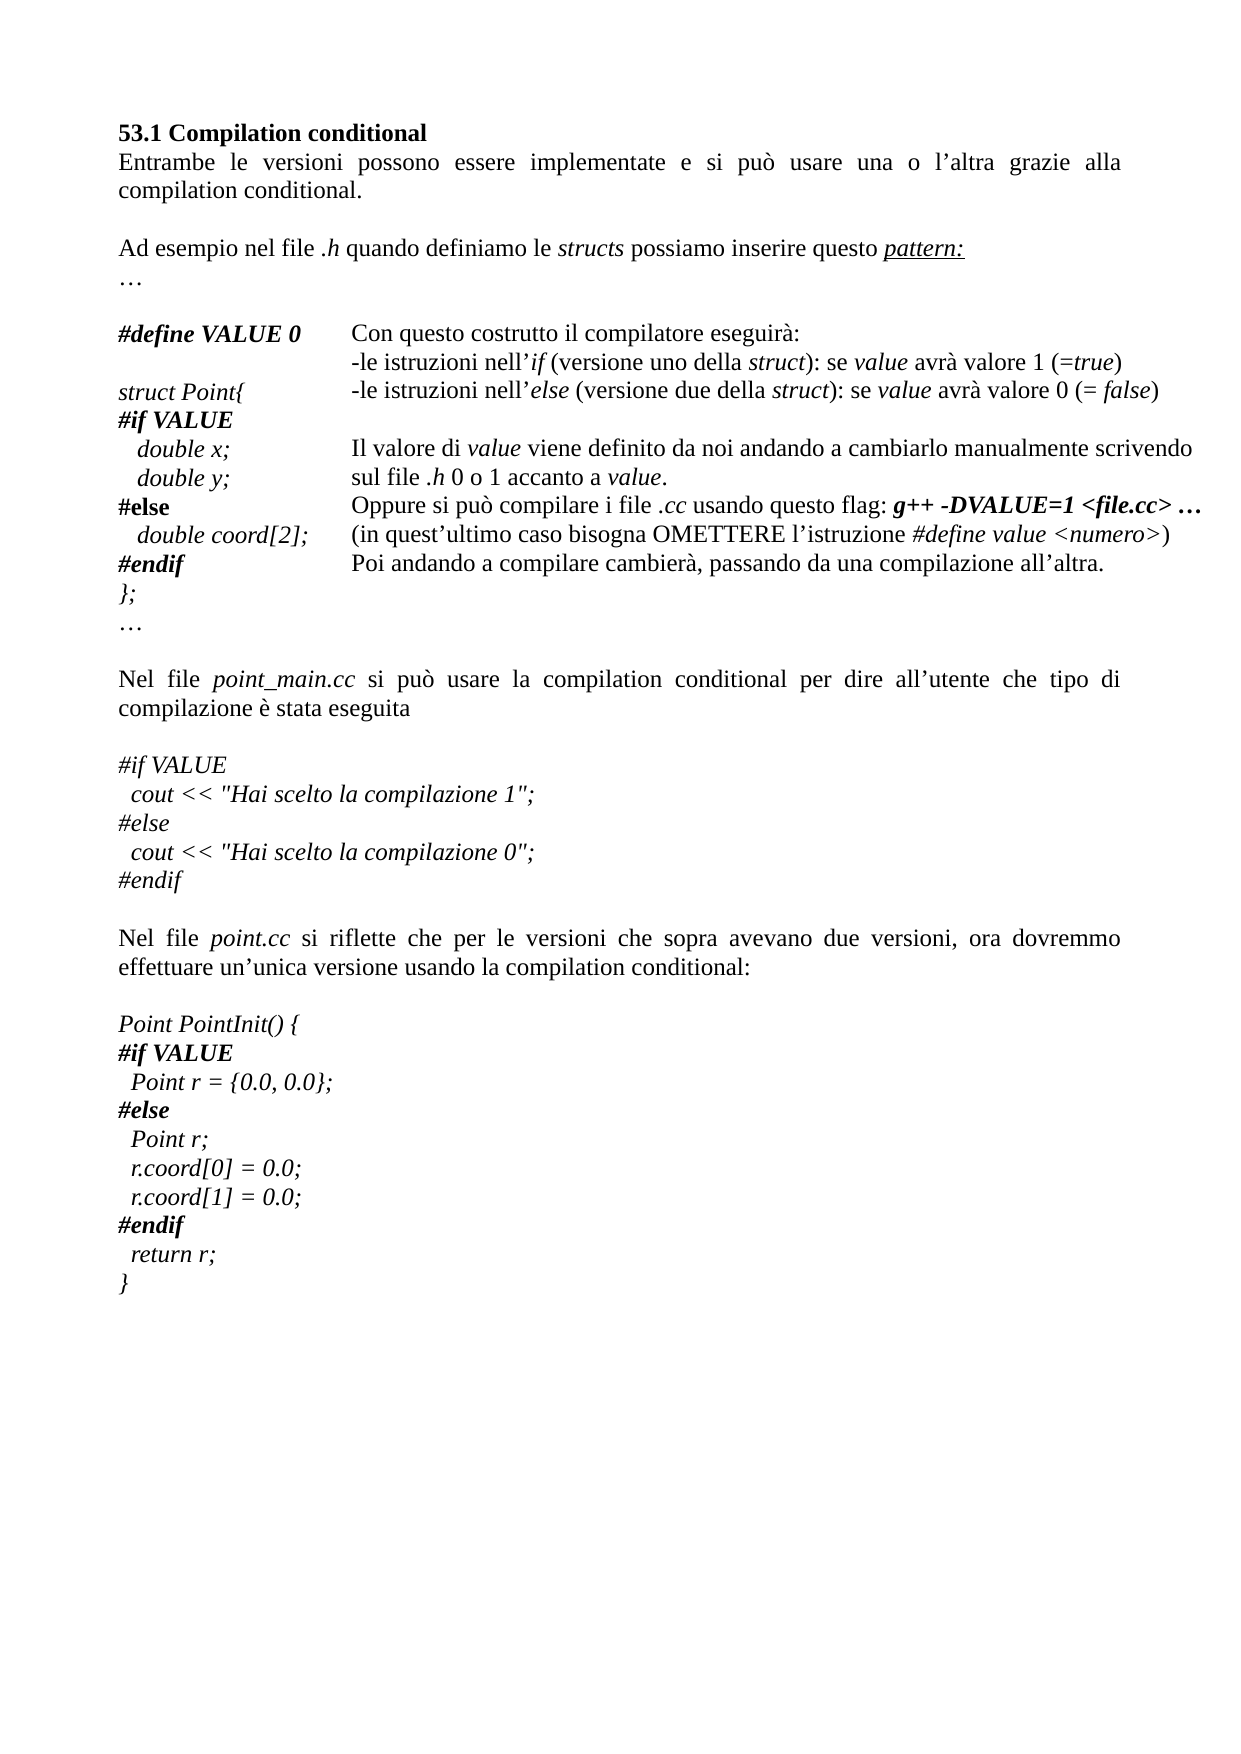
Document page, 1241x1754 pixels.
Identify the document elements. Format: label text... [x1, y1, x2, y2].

text … [118, 607, 1122, 636]
text #endif [118, 1211, 1122, 1239]
text cout << "Hai scelto la compilazione 1"; [118, 779, 1122, 808]
text double x; [118, 434, 1122, 463]
text r.coord[0] = 0.0; [118, 1153, 1122, 1182]
text double y; [118, 463, 1122, 492]
text Entrambe le versioni possono essere implementate e si può usare una o l’altra grazie alla compilation conditional. [118, 147, 1122, 204]
text return r; [118, 1239, 1122, 1268]
text Nel file point_main.cc si può usare la compilation conditional per dire all’utente che tipo di compilazione è stata eseguita [118, 664, 1122, 722]
text cout << "Hai scelto la compilazione 0"; [118, 837, 1122, 866]
text 53.1 Compilation conditional [118, 118, 1122, 147]
text Point r; [118, 1124, 1122, 1153]
text r.coord[1] = 0.0; [118, 1182, 1122, 1211]
text #endif [118, 549, 1122, 578]
text #endif [118, 866, 1122, 894]
text Point PointInit() { [118, 1009, 1122, 1038]
text double coord[2]; [118, 521, 1122, 549]
text … [118, 262, 1122, 291]
text Nel file point.cc si riflette che per le versioni che sopra avevano due versioni, ora dovremmo effettuare un’unica versione usando la compilation conditional: [118, 923, 1122, 981]
text #if VALUE [118, 406, 1122, 434]
text #if VALUE [118, 1038, 1122, 1067]
text struct Point{ [118, 377, 1122, 406]
text Ad esempio nel file .h quando definiamo le structs possiamo inserire questo pattern: [118, 233, 1122, 262]
text #else [118, 1096, 1122, 1124]
text #else [118, 492, 1122, 521]
text } [118, 1268, 1122, 1297]
text }; [118, 578, 1122, 607]
text Point r = {0.0, 0.0}; [118, 1067, 1122, 1096]
text #else [118, 808, 1122, 837]
text #if VALUE [118, 751, 1122, 779]
text #define VALUE 0 [118, 319, 1122, 348]
